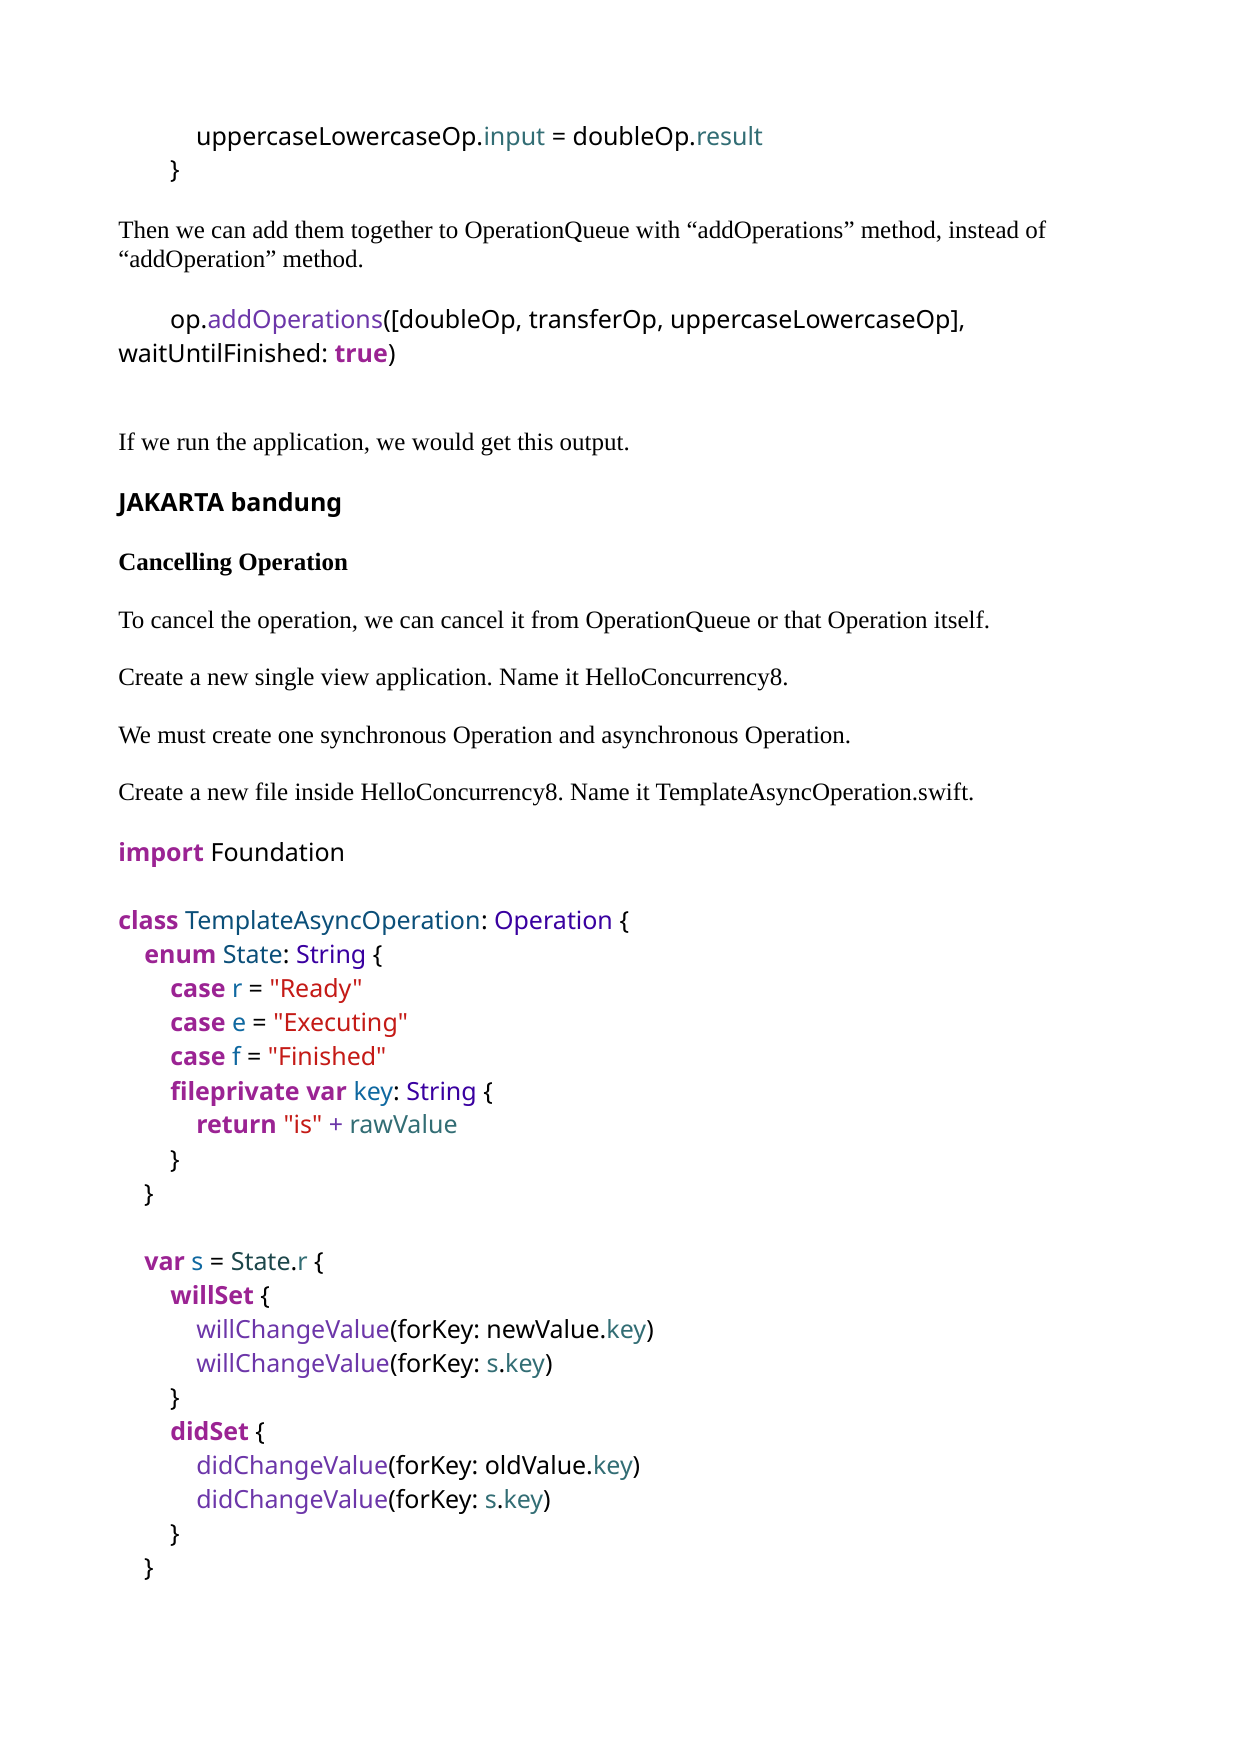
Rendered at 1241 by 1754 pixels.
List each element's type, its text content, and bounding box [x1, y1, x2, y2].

text didChangeValue(forKey: oldValue.key) [118, 1448, 1122, 1482]
text If we run the application, we would get this output. [118, 427, 1122, 456]
text class TemplateAsyncOperation: Operation { [118, 903, 1122, 937]
text case e = "Executing" [118, 1005, 1122, 1039]
text import Foundation [118, 835, 1122, 869]
text Create a new file inside HelloConcurrency8. Name it TemplateAsyncOperation.swift. [118, 777, 1122, 806]
text Create a new single view application. Name it HelloConcurrency8. [118, 662, 1122, 691]
text enum State: String { [118, 937, 1122, 971]
text fileprivate var key: String { [118, 1073, 1122, 1107]
text return "is" + rawValue [118, 1107, 1122, 1141]
text var s = State.r { [118, 1243, 1122, 1277]
text } [118, 1516, 1122, 1550]
text } [118, 1175, 1122, 1209]
text willChangeValue(forKey: newValue.key) [118, 1312, 1122, 1346]
text Then we can add them together to OperationQueue with “addOperations” method, instead of “addOperation” method. [118, 215, 1122, 272]
text } [118, 1380, 1122, 1414]
text } [118, 1141, 1122, 1175]
text didSet { [118, 1414, 1122, 1448]
text JAKARTA bandung [118, 484, 1122, 518]
text } [118, 152, 1122, 186]
text op.addOperations([doubleOp, transferOp, uppercaseLowercaseOp], waitUntilFinished: true) [118, 301, 1122, 369]
text } [118, 1550, 1122, 1584]
text willChangeValue(forKey: s.key) [118, 1346, 1122, 1380]
text uppercaseLowercaseOp.input = doubleOp.result [118, 118, 1122, 152]
text willSet { [118, 1277, 1122, 1312]
text Cancelling Operation [118, 547, 1122, 576]
text case r = "Ready" [118, 971, 1122, 1005]
text case f = "Finished" [118, 1039, 1122, 1073]
text To cancel the operation, we can cancel it from OperationQueue or that Operation itself. [118, 605, 1122, 633]
text We must create one synchronous Operation and asynchronous Operation. [118, 720, 1122, 748]
text didChangeValue(forKey: s.key) [118, 1482, 1122, 1516]
